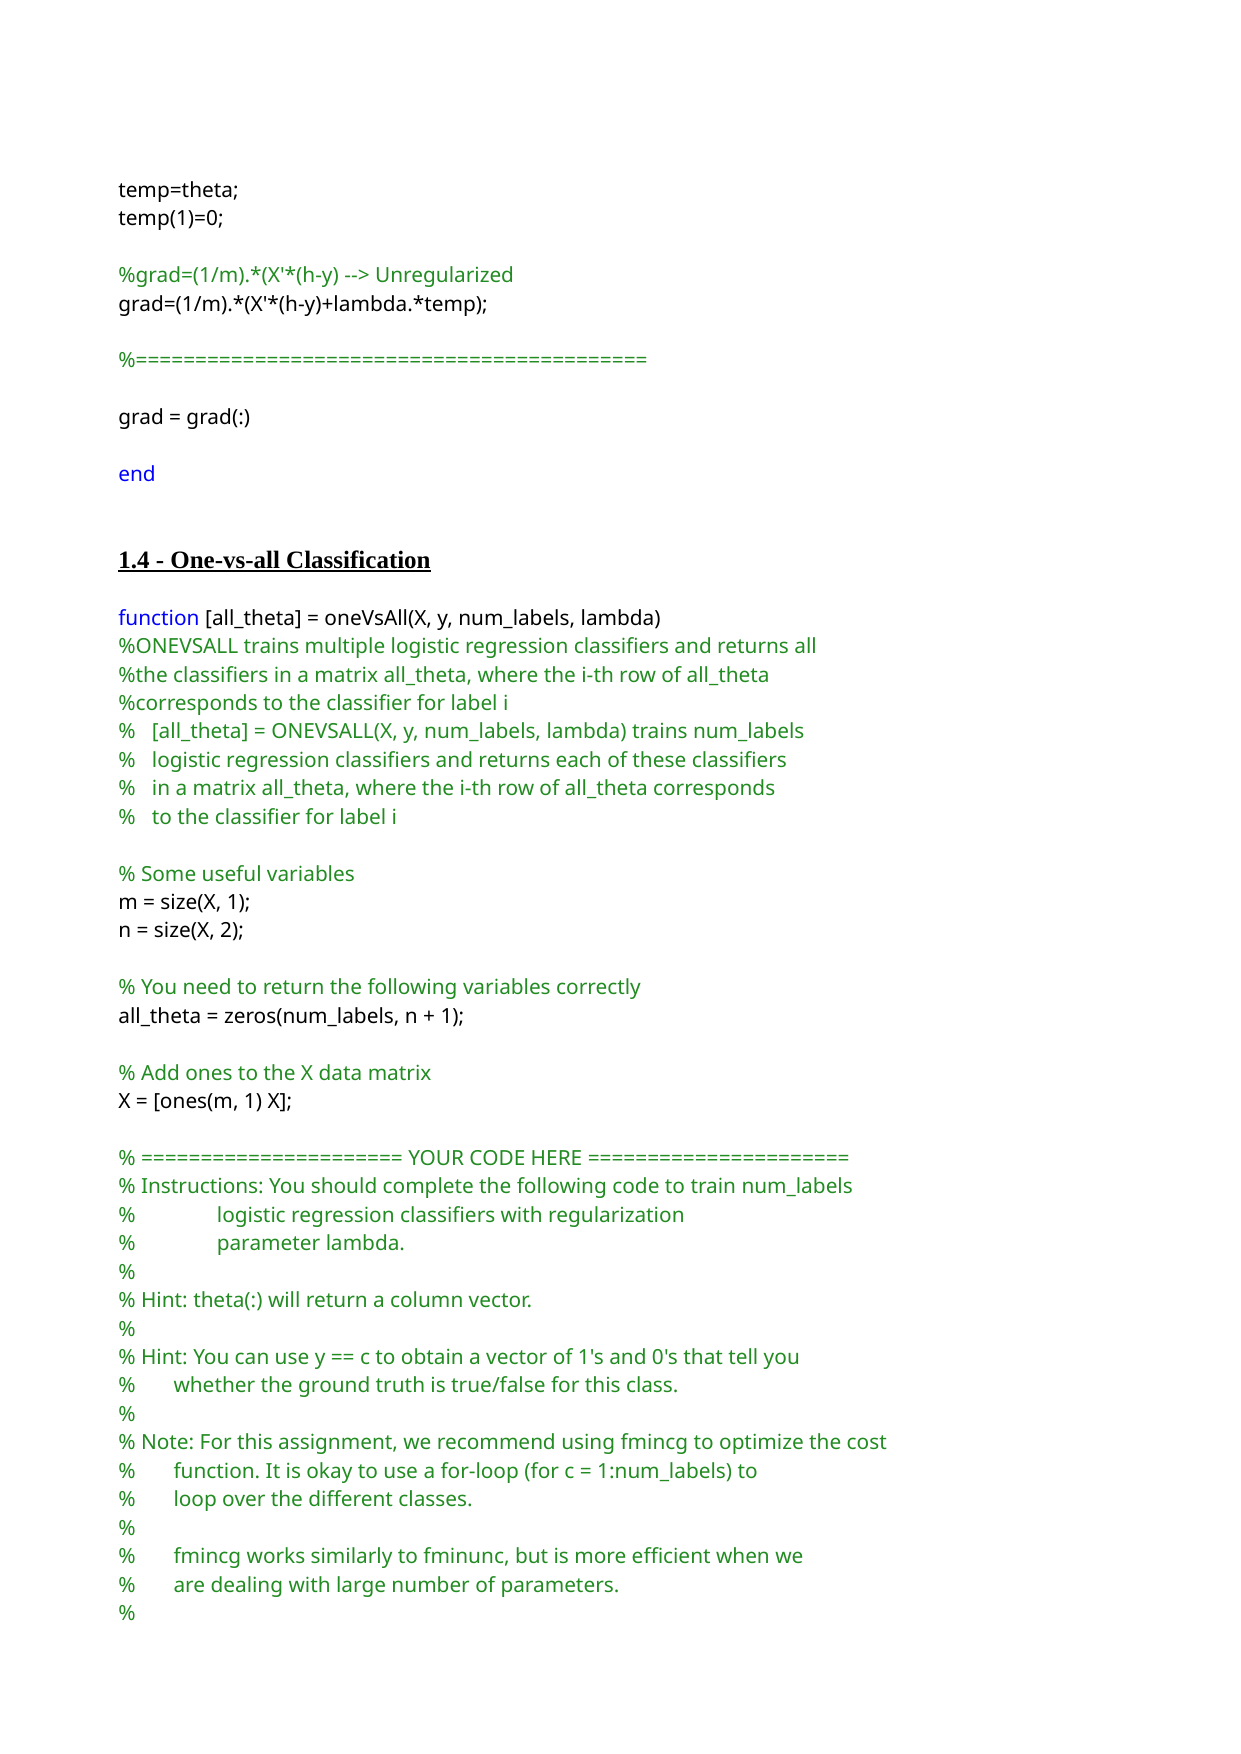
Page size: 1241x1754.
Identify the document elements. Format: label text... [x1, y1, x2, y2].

text all_theta = zeros(num_labels, n + 1); [118, 1001, 1122, 1029]
text % [118, 1513, 1122, 1541]
text % loop over the different classes. [118, 1484, 1122, 1513]
text function [all_theta] = oneVsAll(X, y, num_labels, lambda) [118, 603, 1122, 631]
text %ONEVSALL trains multiple logistic regression classifiers and returns all [118, 631, 1122, 660]
text temp(1)=0; [118, 203, 1122, 232]
text %grad=(1/m).*(X'*(h-y) --> Unregularized [118, 260, 1122, 289]
text X = [ones(m, 1) X]; [118, 1086, 1122, 1115]
text % in a matrix all_theta, where the i-th row of all_theta corresponds [118, 773, 1122, 802]
text % Add ones to the X data matrix [118, 1058, 1122, 1086]
text % Note: For this assignment, we recommend using fmincg to optimize the cost [118, 1427, 1122, 1456]
text 1.4 - One-vs-all Classification [118, 545, 1122, 574]
text % [118, 1314, 1122, 1342]
text % are dealing with large number of parameters. [118, 1570, 1122, 1598]
text % Hint: You can use y == c to obtain a vector of 1's and 0's that tell you [118, 1342, 1122, 1371]
text % logistic regression classifiers and returns each of these classifiers [118, 745, 1122, 773]
text temp=theta; [118, 175, 1122, 203]
text % Instructions: You should complete the following code to train num_labels [118, 1172, 1122, 1200]
text % [all_theta] = ONEVSALL(X, y, num_labels, lambda) trains num_labels [118, 717, 1122, 745]
text end [118, 459, 1122, 488]
text % to the classifier for label i [118, 802, 1122, 830]
text % Hint: theta(:) will return a column vector. [118, 1285, 1122, 1314]
text % parameter lambda. [118, 1228, 1122, 1257]
text n = size(X, 2); [118, 916, 1122, 944]
text % [118, 1598, 1122, 1627]
text % You need to return the following variables correctly [118, 972, 1122, 1001]
text % fmincg works similarly to fminunc, but is more efficient when we [118, 1541, 1122, 1570]
text grad = grad(:) [118, 402, 1122, 431]
text % [118, 1399, 1122, 1427]
text % logistic regression classifiers with regularization [118, 1200, 1122, 1228]
text % ====================== YOUR CODE HERE ====================== [118, 1143, 1122, 1172]
text % whether the ground truth is true/false for this class. [118, 1371, 1122, 1399]
text % Some useful variables [118, 859, 1122, 887]
text grad=(1/m).*(X'*(h-y)+lambda.*temp); [118, 289, 1122, 317]
text % function. It is okay to use a for-loop (for c = 1:num_labels) to [118, 1456, 1122, 1484]
text %the classifiers in a matrix all_theta, where the i-th row of all_theta [118, 660, 1122, 688]
text % [118, 1257, 1122, 1285]
text %corresponds to the classifier for label i [118, 688, 1122, 717]
text m = size(X, 1); [118, 887, 1122, 916]
text %=========================================== [118, 346, 1122, 374]
